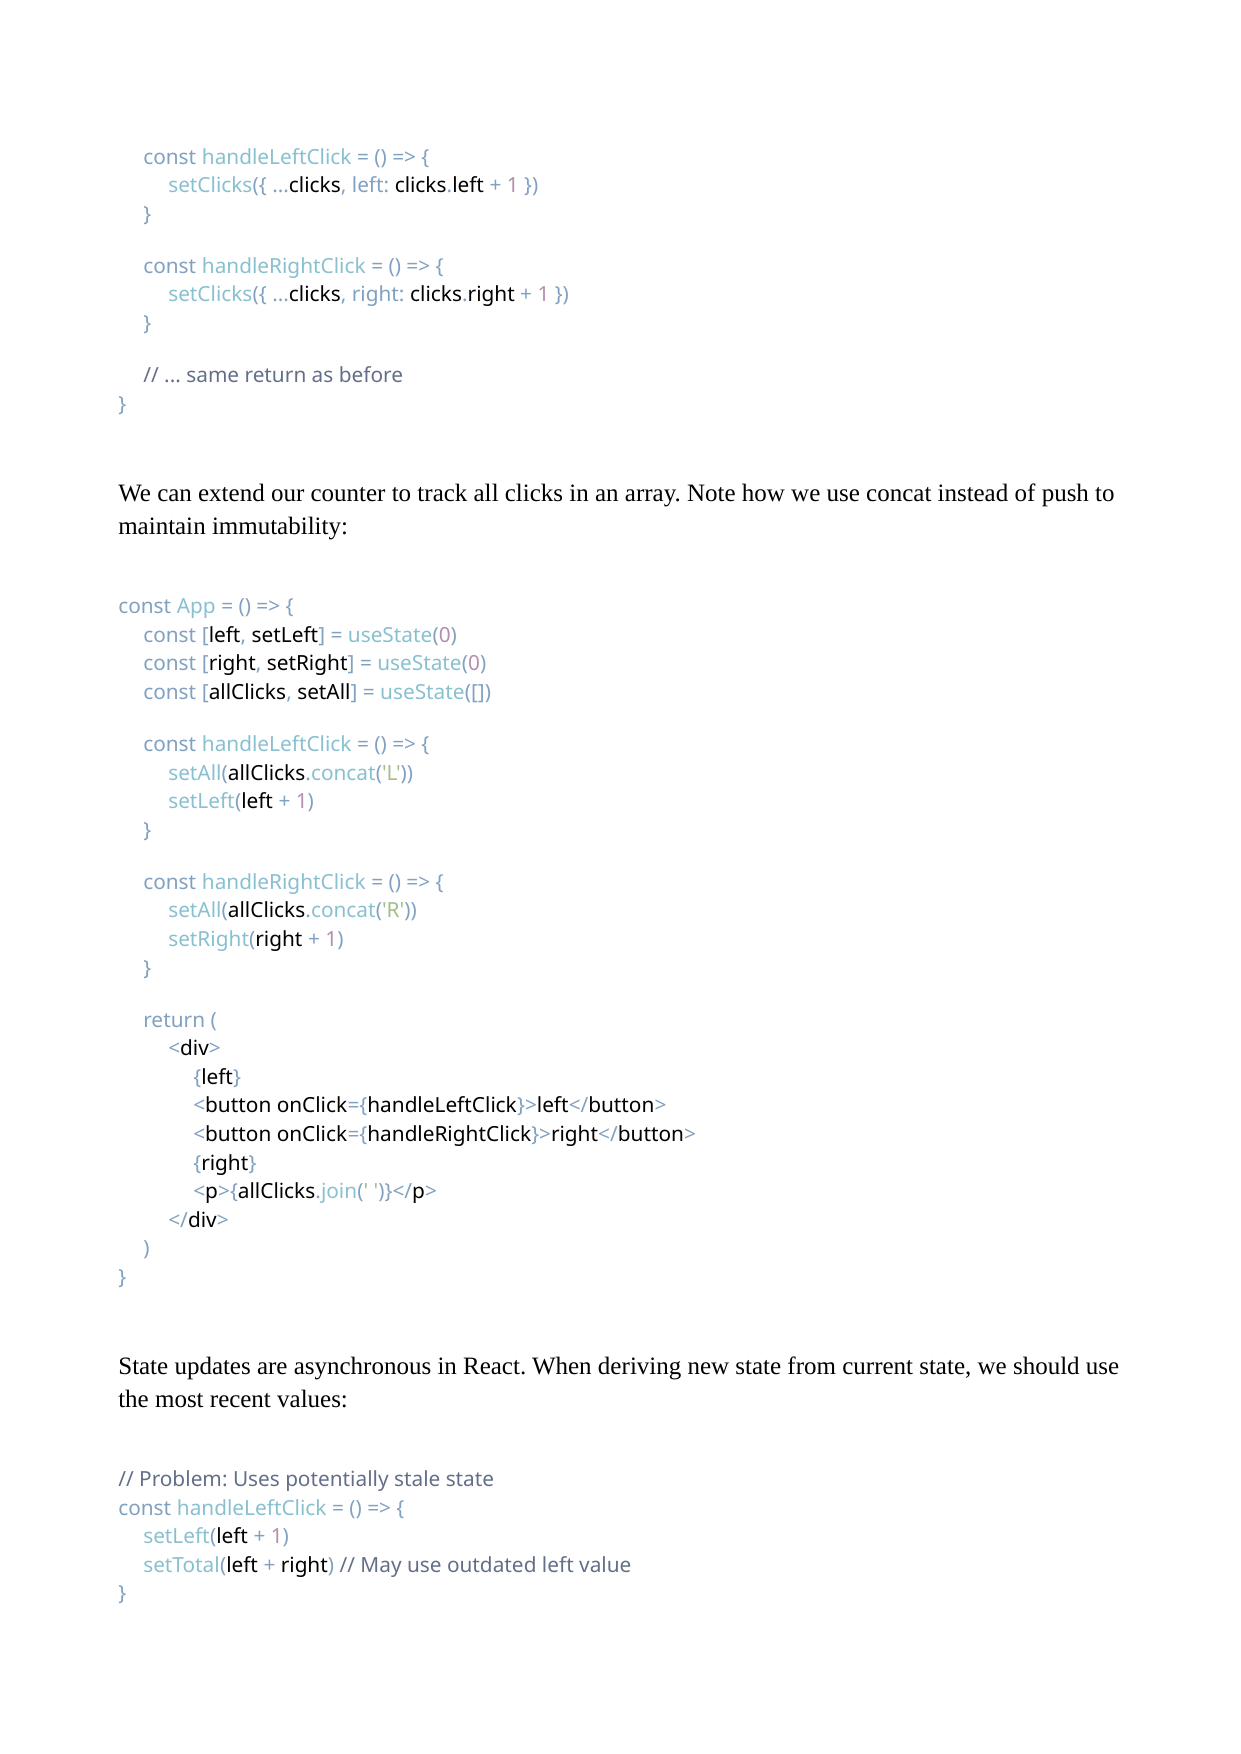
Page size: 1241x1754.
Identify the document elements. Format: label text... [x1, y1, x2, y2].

text } [118, 389, 1122, 417]
text // ... same return as before [118, 360, 1122, 389]
text const handleLeftClick = () => { [118, 142, 1122, 170]
text setLeft(left + 1) [118, 1521, 1122, 1550]
text } [118, 1578, 1122, 1607]
text ) [118, 1233, 1122, 1262]
text // Problem: Uses potentially stale state [118, 1464, 1122, 1493]
text setTotal(left + right) // May use outdated left value [118, 1550, 1122, 1578]
text setClicks({ ...clicks, right: clicks.right + 1 }) [118, 279, 1122, 308]
text } [118, 815, 1122, 843]
text const [right, setRight] = useState(0) [118, 648, 1122, 677]
text } [118, 953, 1122, 981]
text const handleRightClick = () => { [118, 867, 1122, 896]
text const App = () => { [118, 592, 1122, 620]
text {left} [118, 1062, 1122, 1091]
text <p>{allClicks.join(' ')}</p> [118, 1176, 1122, 1205]
text <button onClick={handleLeftClick}>left</button> [118, 1091, 1122, 1119]
text } [118, 1262, 1122, 1290]
text State updates are asynchronous in React. When deriving new state from current state, we should use the most recent values: [118, 1351, 1122, 1413]
text <button onClick={handleRightClick}>right</button> [118, 1119, 1122, 1148]
text } [118, 199, 1122, 227]
text const [allClicks, setAll] = useState([]) [118, 677, 1122, 706]
text const [left, setLeft] = useState(0) [118, 620, 1122, 648]
text const handleLeftClick = () => { [118, 1493, 1122, 1521]
text setLeft(left + 1) [118, 786, 1122, 815]
text } [118, 308, 1122, 337]
text {right} [118, 1148, 1122, 1176]
text </div> [118, 1205, 1122, 1233]
text const handleRightClick = () => { [118, 251, 1122, 279]
text setAll(allClicks.concat('R')) [118, 896, 1122, 924]
text <div> [118, 1033, 1122, 1062]
text return ( [118, 1005, 1122, 1033]
text setClicks({ ...clicks, left: clicks.left + 1 }) [118, 170, 1122, 199]
text setRight(right + 1) [118, 924, 1122, 953]
text setAll(allClicks.concat('L')) [118, 758, 1122, 786]
text const handleLeftClick = () => { [118, 729, 1122, 758]
text We can extend our counter to track all clicks in an array. Note how we use concat instead of push to maintain immutability: [118, 478, 1122, 540]
